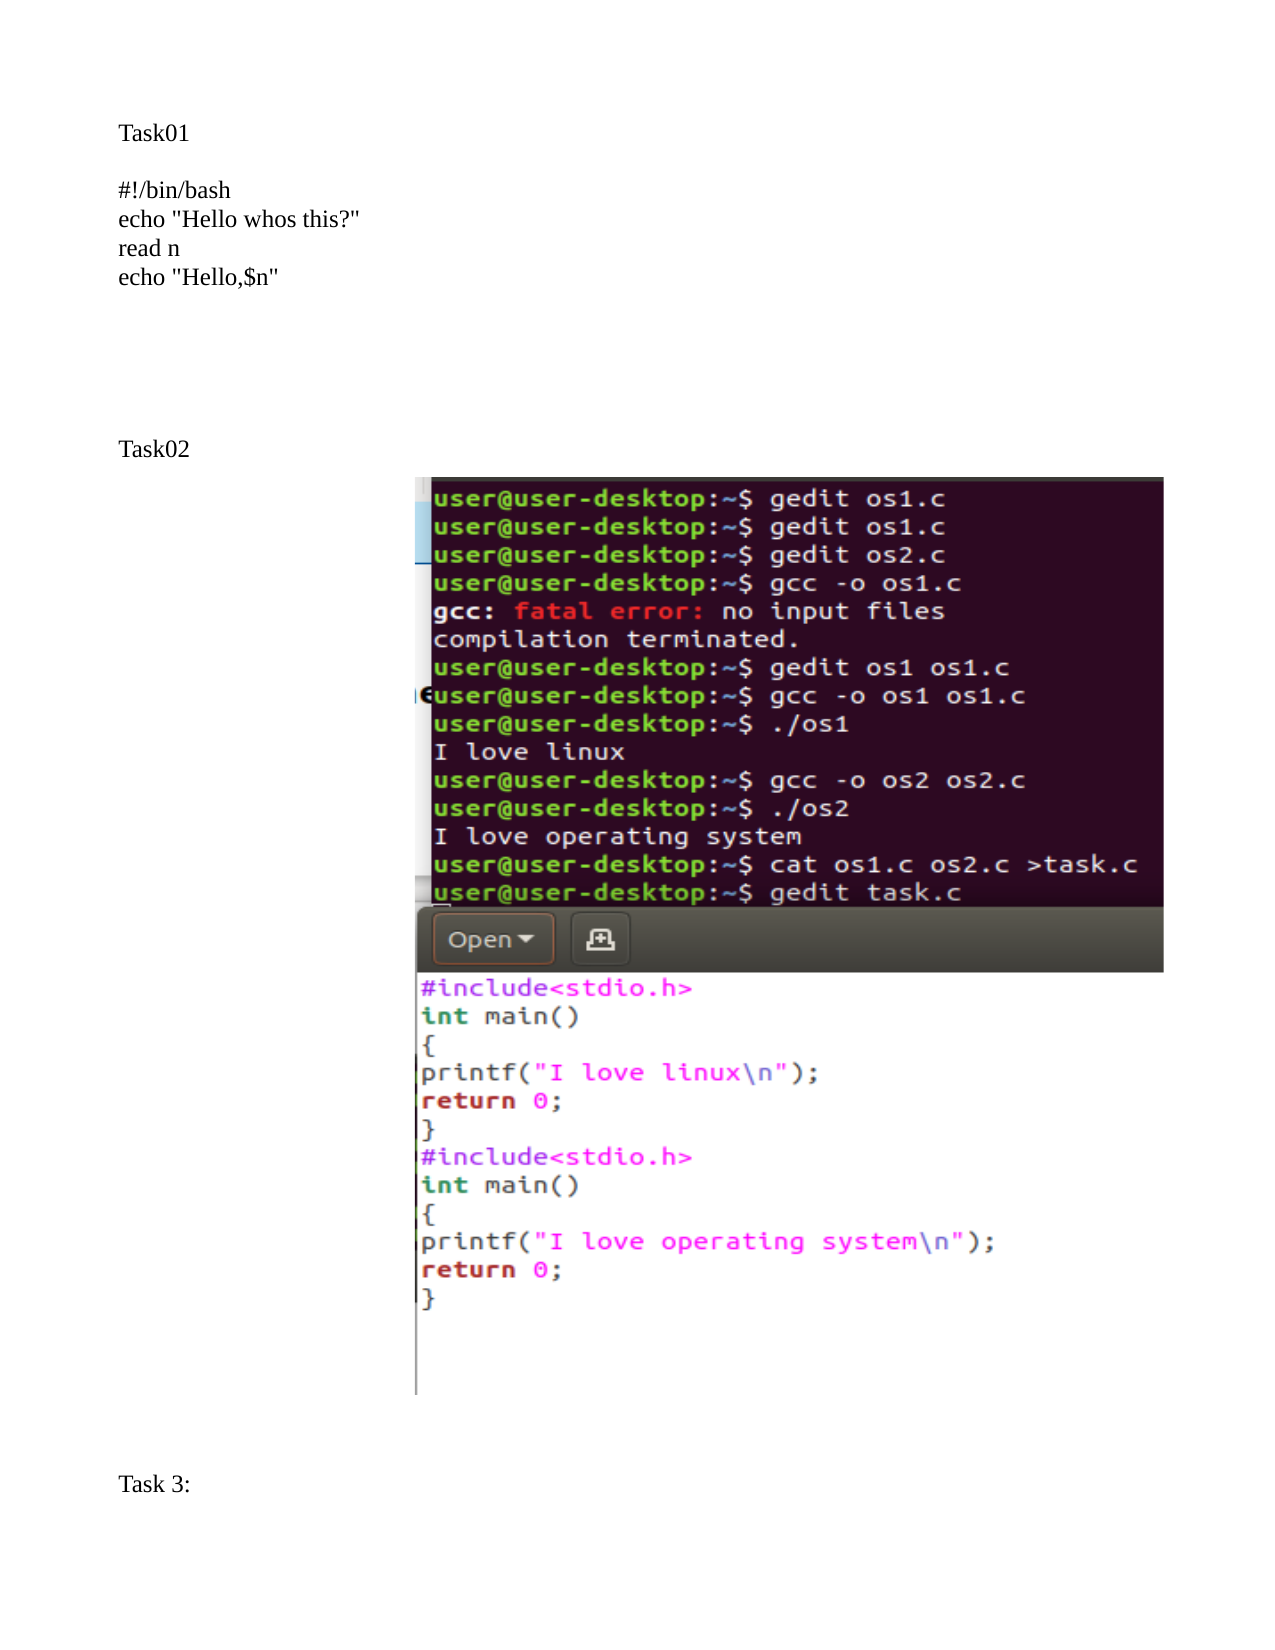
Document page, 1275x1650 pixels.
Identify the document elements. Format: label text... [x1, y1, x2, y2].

text read n [118, 233, 1157, 262]
text echo "Hello whos this?" [118, 204, 1157, 233]
text #!/bin/bash [118, 176, 1157, 204]
text Task01 [118, 118, 1157, 176]
text echo "Hello,$n" [118, 262, 1157, 291]
text Task02 [118, 434, 1157, 463]
text Task 3: [118, 1469, 1157, 1498]
